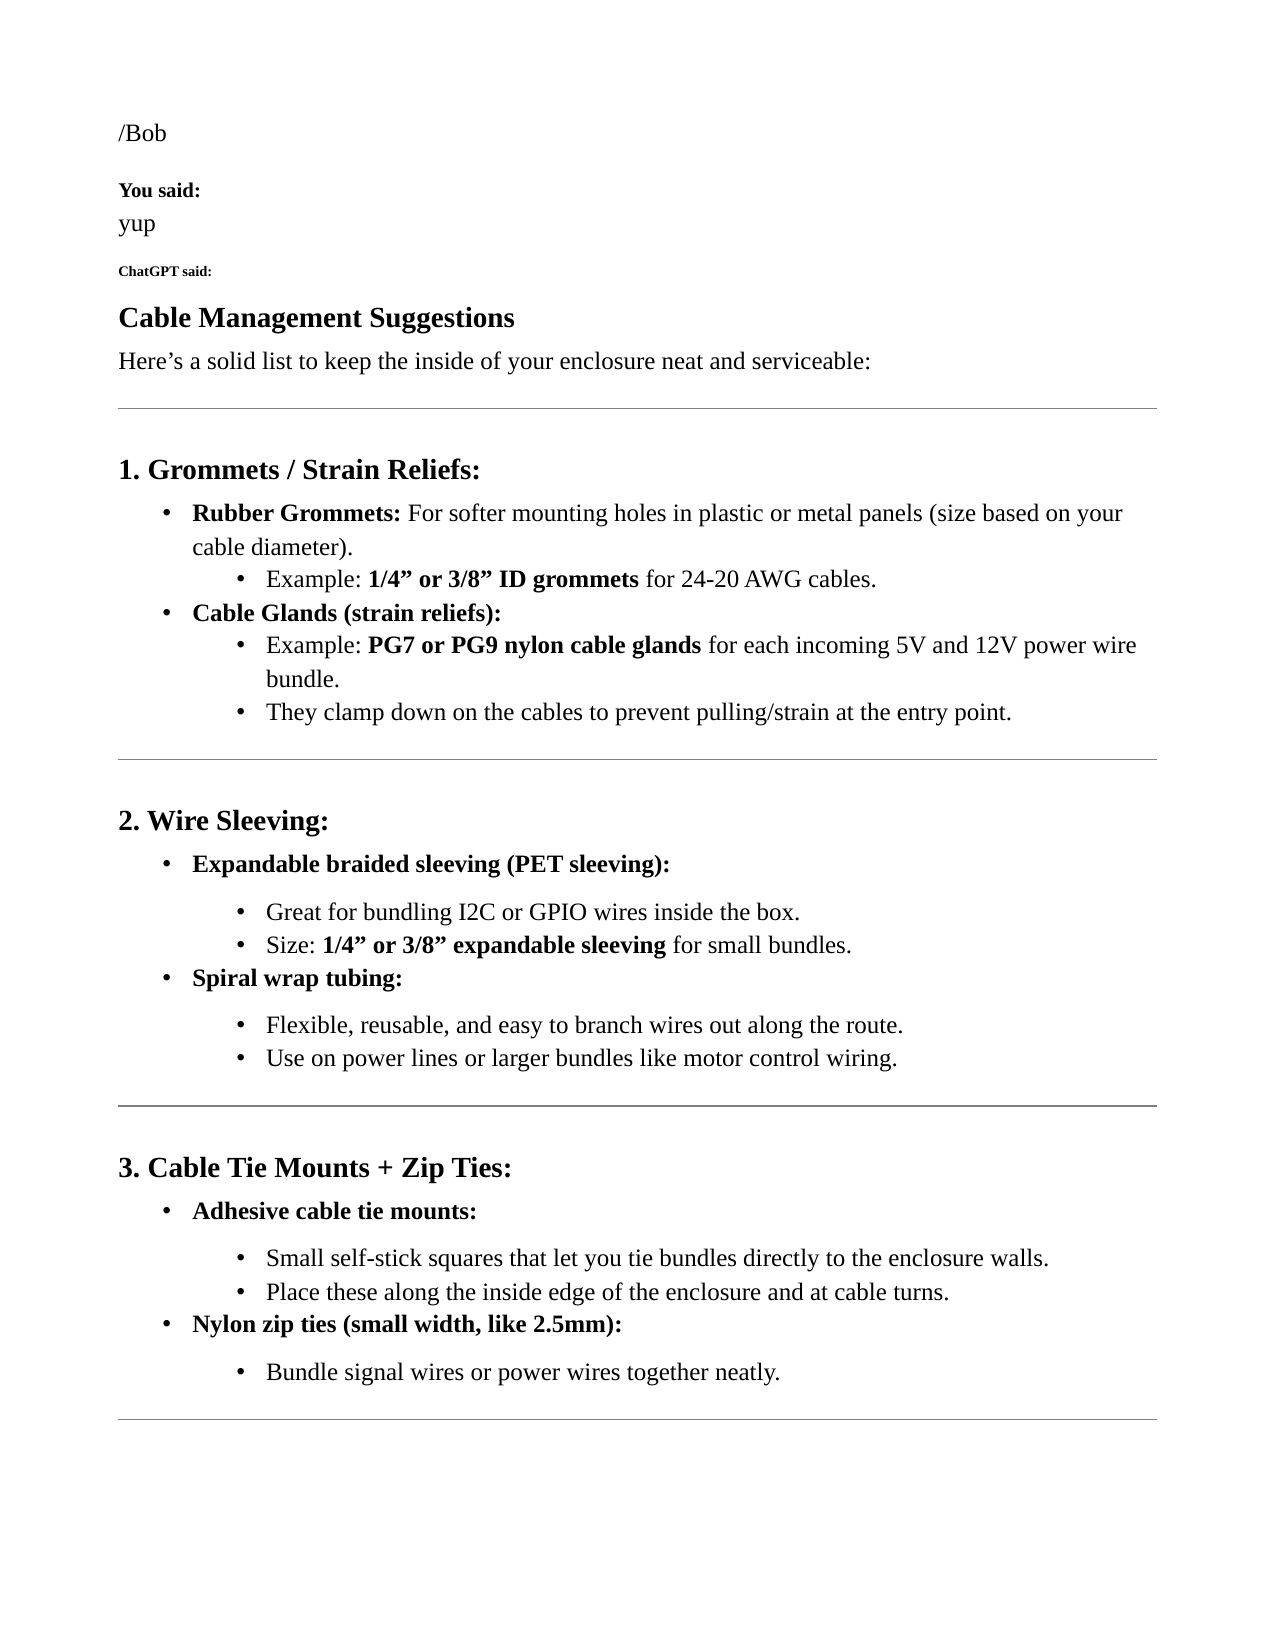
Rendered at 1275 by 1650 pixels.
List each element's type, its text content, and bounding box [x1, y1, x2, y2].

list Cable Glands (strain reliefs): [162, 598, 1157, 626]
subtitle 1. Grommets / Strain Reliefs: [118, 452, 1157, 486]
list Spiral wrap tubing: [162, 963, 1157, 992]
list Rubber Grommets: For softer mounting holes in plastic or metal panels (size based on your cable diameter). [162, 498, 1157, 560]
list Size: 1/4” or 3/8” expandable sleeving for small bundles. [236, 930, 1157, 958]
list Adhesive cable tie mounts: [162, 1196, 1157, 1225]
list Flexible, reusable, and easy to branch wires out along the route. [236, 1010, 1157, 1039]
list Example: 1/4” or 3/8” ID grommets for 24-20 AWG cables. [236, 564, 1157, 593]
list Example: PG7 or PG9 nylon cable glands for each incoming 5V and 12V power wire bundle. [236, 631, 1157, 692]
list Nylon zip ties (small width, like 2.5mm): [162, 1309, 1157, 1338]
list Use on power lines or larger bundles like motor control wiring. [236, 1043, 1157, 1072]
list Small self-stick squares that let you tie bundles directly to the enclosure walls. [236, 1243, 1157, 1272]
text /Bob [118, 118, 1157, 147]
subtitle Cable Management Suggestions [118, 300, 1157, 333]
list They clamp down on the cables to prevent pulling/strain at the entry point. [236, 697, 1157, 725]
list Bundle signal wires or power wires together neatly. [236, 1357, 1157, 1386]
subtitle You said: [118, 178, 1157, 202]
list Expandable braided sleeving (PET sleeving): [162, 849, 1157, 878]
text yup [118, 208, 1157, 237]
text Here’s a solid list to keep the inside of your enclosure neat and serviceable: [118, 346, 1157, 375]
list Place these along the inside edge of the enclosure and at cable turns. [236, 1277, 1157, 1305]
subtitle 2. Wire Sleeving: [118, 803, 1157, 837]
subtitle ChatGPT said: [118, 262, 1157, 279]
list Great for bundling I2C or GPIO wires inside the box. [236, 897, 1157, 926]
subtitle 3. Cable Tie Mounts + Zip Ties: [118, 1150, 1157, 1183]
